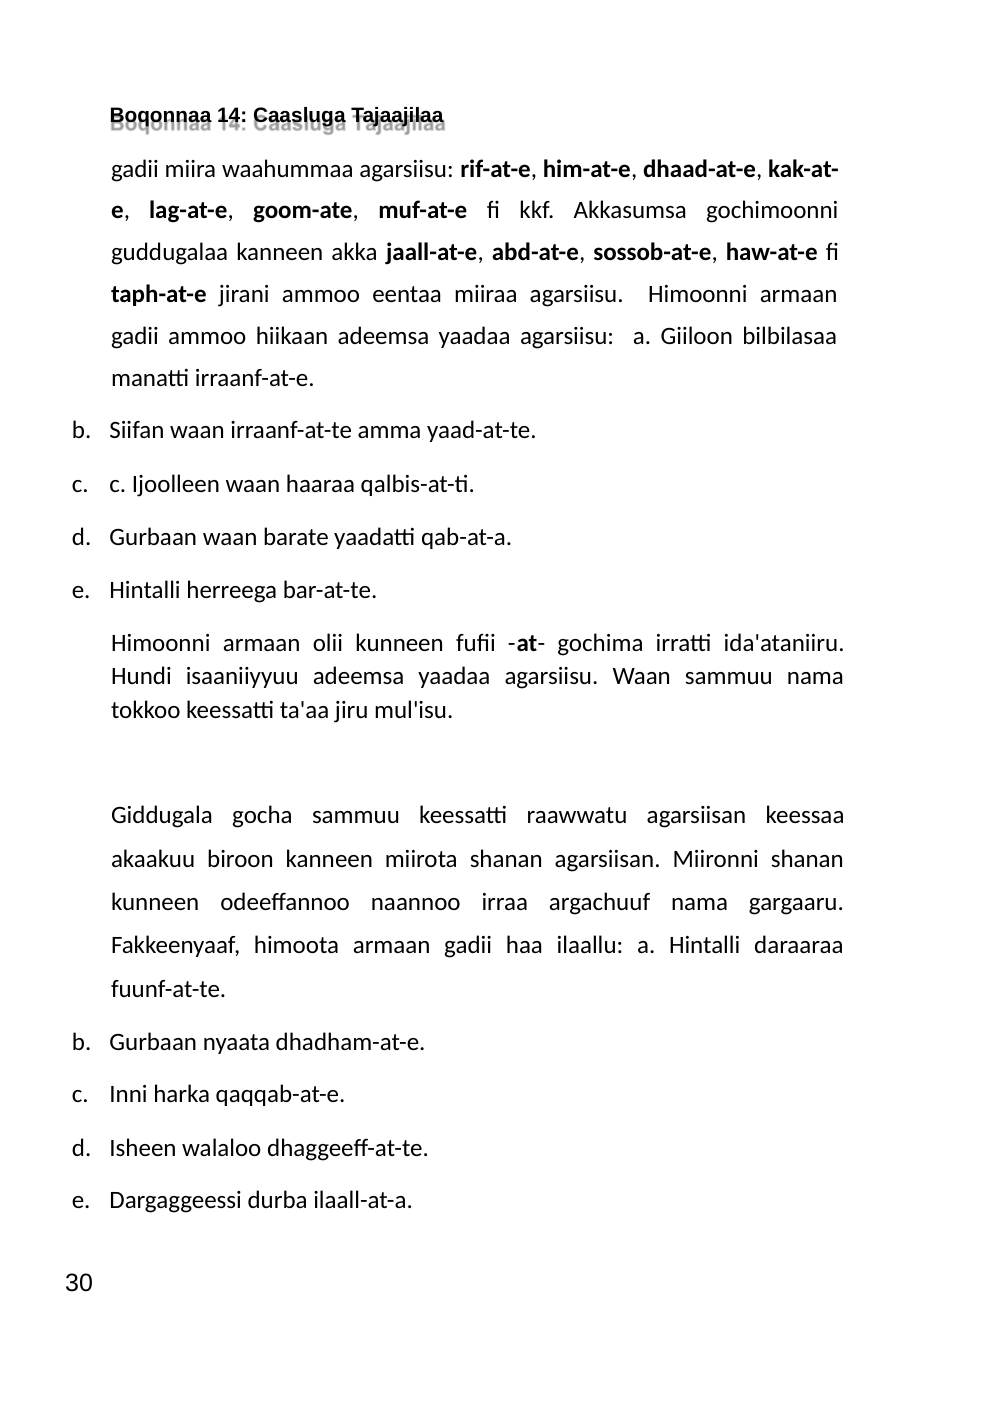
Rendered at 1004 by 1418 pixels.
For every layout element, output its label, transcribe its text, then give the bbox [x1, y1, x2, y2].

text Giddugala gocha sammuu keessatti raawwatu agarsiisan keessaa akaakuu biroon kanneen miirota shanan agarsiisan. Miironni shanan kunneen odeeffannoo naannoo irraa argachuuf nama gargaaru. Fakkeenyaaf, himoota armaan gadii haa ilaallu: a. Hintalli daraaraa fuunf-at-te. [111, 799, 845, 1003]
text gadii miira waahummaa agarsiisu: rif-at-e, him-at-e, dhaad-at-e, kak-at-e, lag-at-e, goom-ate, muf-at-e fi kkf. Akkasumsa gochimoonni guddugalaa kanneen akka jaall-at-e, abd-at-e, sossob-at-e, haw-at-e fi taph-at-e jirani ammoo eentaa miiraa agarsiisu. Himoonni armaan gadii ammoo hiikaan adeemsa yaadaa agarsiisu: a. Giiloon bilbilasaa manatti irraanf-at-e. [111, 153, 839, 392]
list Inni harka qaqqab-at-e. [72, 1079, 845, 1109]
list c. Ijoolleen waan haaraa qalbis-at-ti. [72, 468, 845, 498]
list Gurbaan nyaata dhadham-at-e. [72, 1026, 845, 1056]
list Siifan waan irraanf-at-te amma yaad-at-te. [72, 415, 845, 445]
list Gurbaan waan barate yaadatti qab-at-a. [72, 521, 845, 551]
picture [95, 102, 471, 149]
list Isheen walaloo dhaggeeff-at-te. [72, 1132, 845, 1162]
list Dargaggeessi durba ilaall-at-a. [72, 1185, 845, 1215]
text Himoonni armaan olii kunneen fufii -at- gochima irratti ida'ataniiru. Hundi isaaniiyyuu adeemsa yaadaa agarsiisu. Waan sammuu nama tokkoo keessatti ta'aa jiru mul'isu. [111, 627, 845, 724]
list Hintalli herreega bar-at-te. [72, 574, 845, 604]
